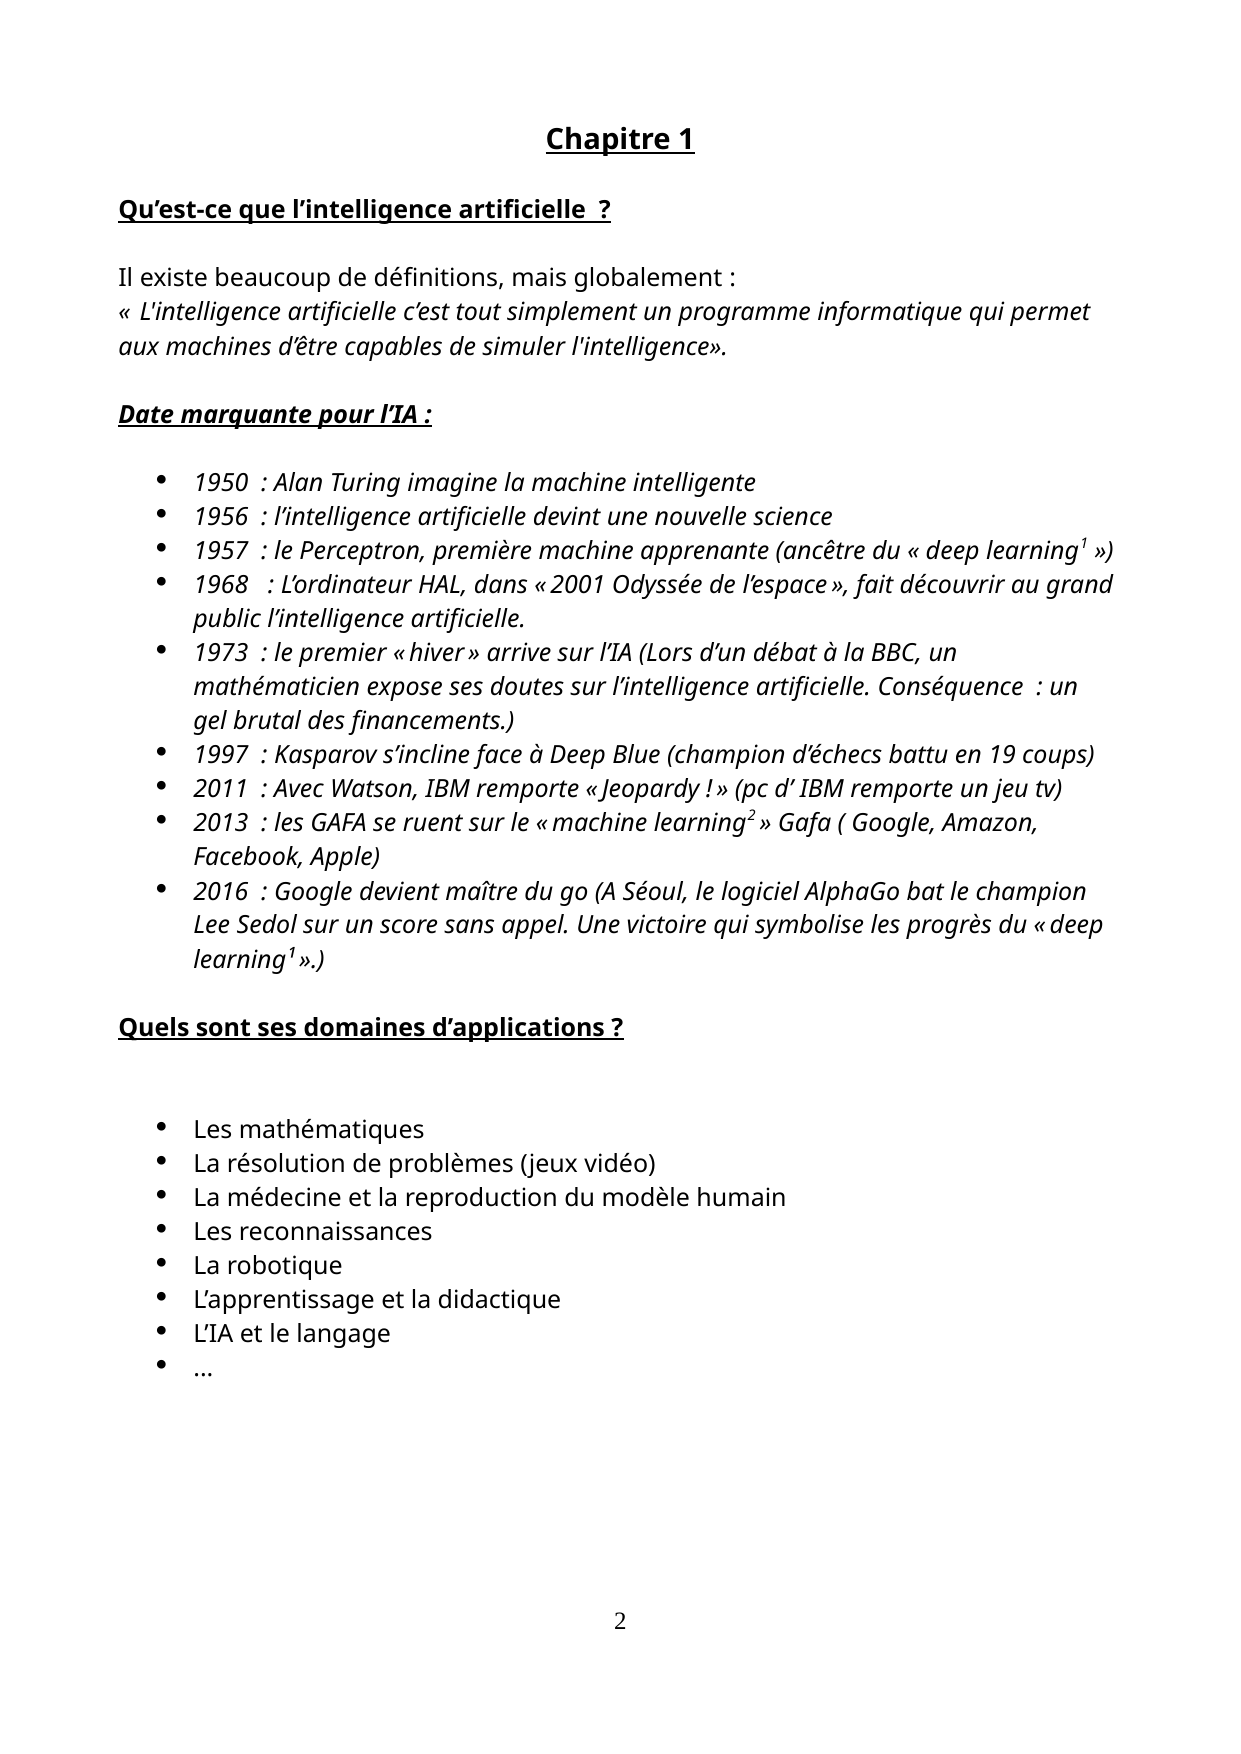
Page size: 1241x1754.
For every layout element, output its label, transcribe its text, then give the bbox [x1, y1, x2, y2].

text « L'intelligence artificielle c’est tout simplement un programme informatique qui permet aux machines d’être capables de simuler l'intelligence». [118, 294, 1122, 362]
list 1950 : Alan Turing imagine la machine intelligente [156, 464, 1122, 498]
text Chapitre 1 [118, 118, 1122, 158]
text Date marquante pour l’IA : [118, 396, 1122, 430]
list Les mathématiques [156, 1112, 1122, 1146]
list La médecine et la reproduction du modèle humain [156, 1180, 1122, 1214]
list 1968 : L’ordinateur HAL, dans « 2001 Odyssée de l’espace », fait découvrir au grand public l’intelligence artificielle. [156, 567, 1122, 635]
list La robotique [156, 1248, 1122, 1282]
list L’IA et le langage [156, 1316, 1122, 1350]
list 2013 : les GAFA se ruent sur le « machine learning » Gafa ( Google, Amazon, Facebook, Apple) [156, 805, 1122, 873]
list L’apprentissage et la didactique [156, 1282, 1122, 1316]
text Il existe beaucoup de définitions, mais globalement : [118, 260, 1122, 294]
text Qu’est-ce que l’intelligence artificielle ? [118, 192, 1122, 226]
list 2011 : Avec Watson, IBM remporte « Jeopardy ! » (pc d’ IBM remporte un jeu tv) [156, 771, 1122, 805]
list 1973 : le premier « hiver » arrive sur l’IA (Lors d’un débat à la BBC, un mathématicien expose ses doutes sur l’intelligence artificielle. Conséquence : un gel brutal des financements.) [156, 635, 1122, 737]
list 1957 : le Perceptron, première machine apprenante (ancêtre du « deep learning ») [156, 532, 1122, 567]
list 1956 : l’intelligence artificielle devint une nouvelle science [156, 498, 1122, 532]
text Quels sont ses domaines d’applications ? [118, 1009, 1122, 1043]
list 2016 : Google devient maître du go (A Séoul, le logiciel AlphaGo bat le champion Lee Sedol sur un score sans appel. Une victoire qui symbolise les progrès du « deep learning¹ ».) [156, 873, 1122, 975]
list ... [156, 1350, 1122, 1384]
list 1997 : Kasparov s’incline face à Deep Blue (champion d’échecs battu en 19 coups) [156, 737, 1122, 771]
list Les reconnaissances [156, 1214, 1122, 1248]
list La résolution de problèmes (jeux vidéo) [156, 1146, 1122, 1180]
